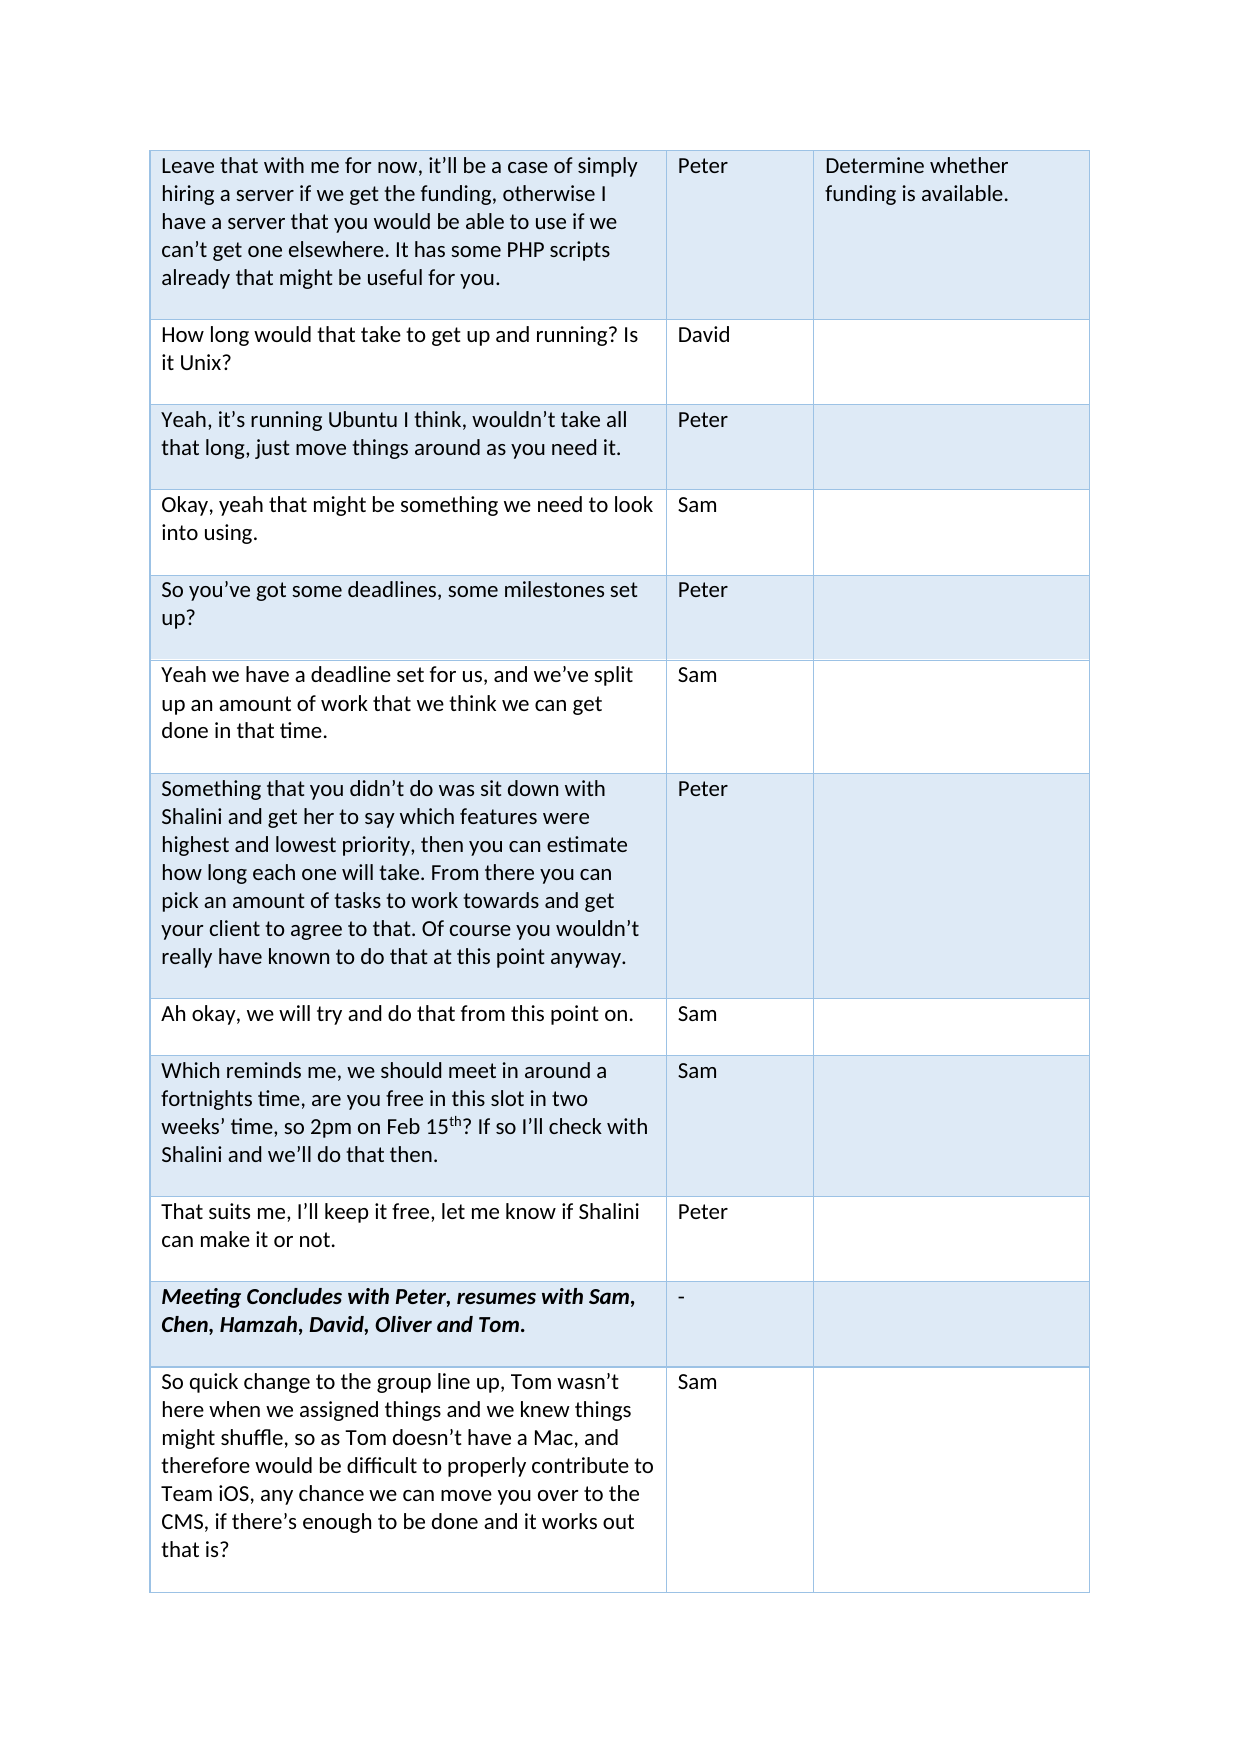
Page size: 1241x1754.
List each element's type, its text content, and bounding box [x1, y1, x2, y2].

table_cell [814, 405, 1089, 489]
table_cell Peter [667, 576, 813, 659]
table_cell [1090, 489, 1240, 574]
table_cell [1090, 1055, 1240, 1196]
table_cell How long would that take to get up and running? Is it Unix? [151, 320, 666, 404]
table_cell [814, 774, 1089, 998]
table_cell [1090, 660, 1240, 773]
table_cell Peter [667, 1197, 813, 1281]
table_cell [1090, 150, 1240, 319]
table_cell Peter [667, 774, 813, 998]
table_cell [1090, 773, 1240, 998]
table_cell Meeting Concludes with Peter, resumes with Sam, Chen, Hamzah, David, Oliver and Tom. [151, 1282, 666, 1366]
table_cell David [667, 320, 813, 404]
table_cell [1090, 1196, 1240, 1281]
table_cell [1090, 998, 1240, 1055]
table_cell So quick change to the group line up, Tom wasn’t here when we assigned things and we knew things might shuffle, so as Tom doesn’t have a Mac, and therefore would be difficult to properly contribute to Team iOS, any chance we can move you over to the CMS, if there’s enough to be done and it works out that is? [151, 1368, 666, 1592]
table_cell Ah okay, we will try and do that from this point on. [151, 999, 666, 1055]
table_cell [814, 490, 1089, 574]
table_cell [814, 1368, 1089, 1592]
table_cell [814, 661, 1089, 773]
table_cell So you’ve got some deadlines, some milestones set up? [151, 576, 666, 659]
table_cell [814, 576, 1089, 659]
table_cell [1090, 1281, 1240, 1366]
table_cell Which reminds me, we should meet in around a fortnights time, are you free in this slot in two weeks’ time, so 2pm on Feb 15th? If so I’ll check with Shalini and we’ll do that then. [151, 1056, 666, 1196]
table_cell Yeah we have a deadline set for us, and we’ve split up an amount of work that we think we can get done in that time. [151, 661, 666, 773]
table_cell [814, 1282, 1089, 1366]
table_cell [814, 320, 1089, 404]
table_cell Sam [667, 1368, 813, 1592]
table_cell [1090, 1366, 1240, 1592]
table_cell [814, 1056, 1089, 1196]
table_cell Sam [667, 1056, 813, 1196]
table_cell Okay, yeah that might be something we need to look into using. [151, 490, 666, 574]
table_cell Sam [667, 999, 813, 1055]
table_cell Determine whether funding is available. [814, 151, 1089, 319]
table_cell Leave that with me for now, it’ll be a case of simply hiring a server if we get the funding, otherwise I have a server that you would be able to use if we can’t get one elsewhere. It has some PHP scripts already that might be useful for you. [151, 151, 666, 319]
table_cell [814, 1197, 1089, 1281]
table_cell Yeah, it’s running Ubuntu I think, wouldn’t take all that long, just move things around as you need it. [151, 405, 666, 489]
table_cell [1090, 319, 1240, 404]
table_cell That suits me, I’ll keep it free, let me know if Shalini can make it or not. [151, 1197, 666, 1281]
table_cell [814, 999, 1089, 1055]
table_cell Peter [667, 151, 813, 319]
table_cell Sam [667, 661, 813, 773]
table_cell [1090, 575, 1240, 659]
table_cell - [667, 1282, 813, 1366]
table_cell Sam [667, 490, 813, 574]
table_cell [1090, 404, 1240, 489]
table_cell Peter [667, 405, 813, 489]
table_cell Something that you didn’t do was sit down with Shalini and get her to say which features were highest and lowest priority, then you can estimate how long each one will take. From there you can pick an amount of tasks to work towards and get your client to agree to that. Of course you wouldn’t really have known to do that at this point anyway. [151, 774, 666, 998]
